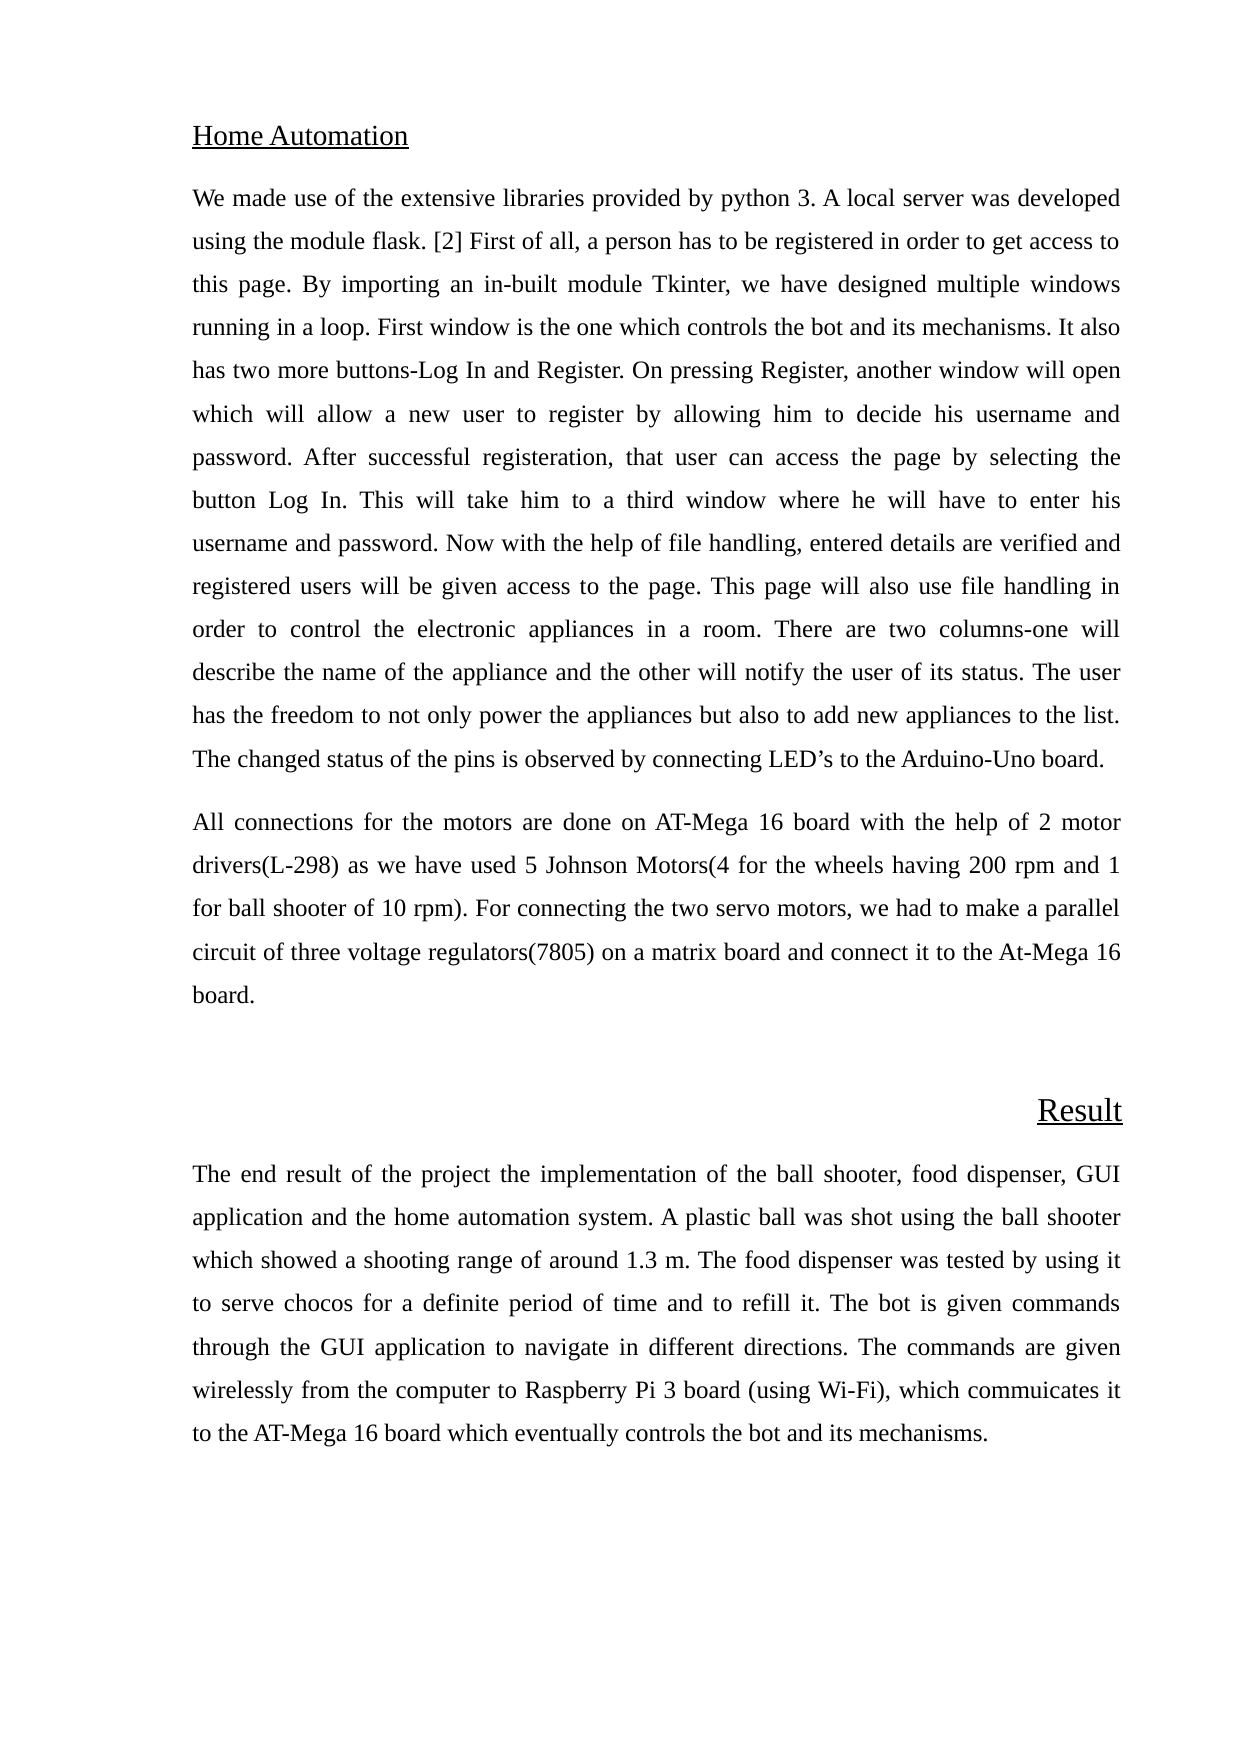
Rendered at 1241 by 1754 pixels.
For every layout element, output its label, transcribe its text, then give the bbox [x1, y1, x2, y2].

text The end result of the project the implementation of the ball shooter, food dispenser, GUI application and the home automation system. A plastic ball was shot using the ball shooter which showed a shooting range of around 1.3 m. The food dispenser was tested by using it to serve chocos for a definite period of time and to refill it. The bot is given commands through the GUI application to navigate in different directions. The commands are given wirelessly from the computer to Raspberry Pi 3 board (using Wi-Fi), which commuicates it to the AT-Mega 16 board which eventually controls the bot and its mechanisms. [192, 1159, 1122, 1447]
text Result [192, 1090, 1122, 1128]
text We made use of the extensive libraries provided by python 3. A local server was developed using the module flask. [2] First of all, a person has to be registered in order to get access to this page. By importing an in-built module Tkinter, we have designed multiple windows running in a loop. First window is the one which controls the bot and its mechanisms. It also has two more buttons-Log In and Register. On pressing Register, another window will open which will allow a new user to register by allowing him to decide his username and password. After successful registeration, that user can access the page by selecting the button Log In. This will take him to a third window where he will have to enter his username and password. Now with the help of file handling, entered details are verified and registered users will be given access to the page. This page will also use file handling in order to control the electronic appliances in a room. There are two columns-one will describe the name of the appliance and the other will notify the user of its status. The user has the freedom to not only power the appliances but also to add new appliances to the list. The changed status of the pins is observed by connecting LED’s to the Arduino-Uno board. [192, 183, 1122, 772]
text All connections for the motors are done on AT-Mega 16 board with the help of 2 motor drivers(L-298) as we have used 5 Johnson Motors(4 for the wheels having 200 rpm and 1 for ball shooter of 10 rpm). For connecting the two servo motors, we had to make a parallel circuit of three voltage regulators(7805) on a matrix board and connect it to the At-Mega 16 board. [192, 807, 1122, 1008]
text Home Automation [192, 118, 1122, 152]
